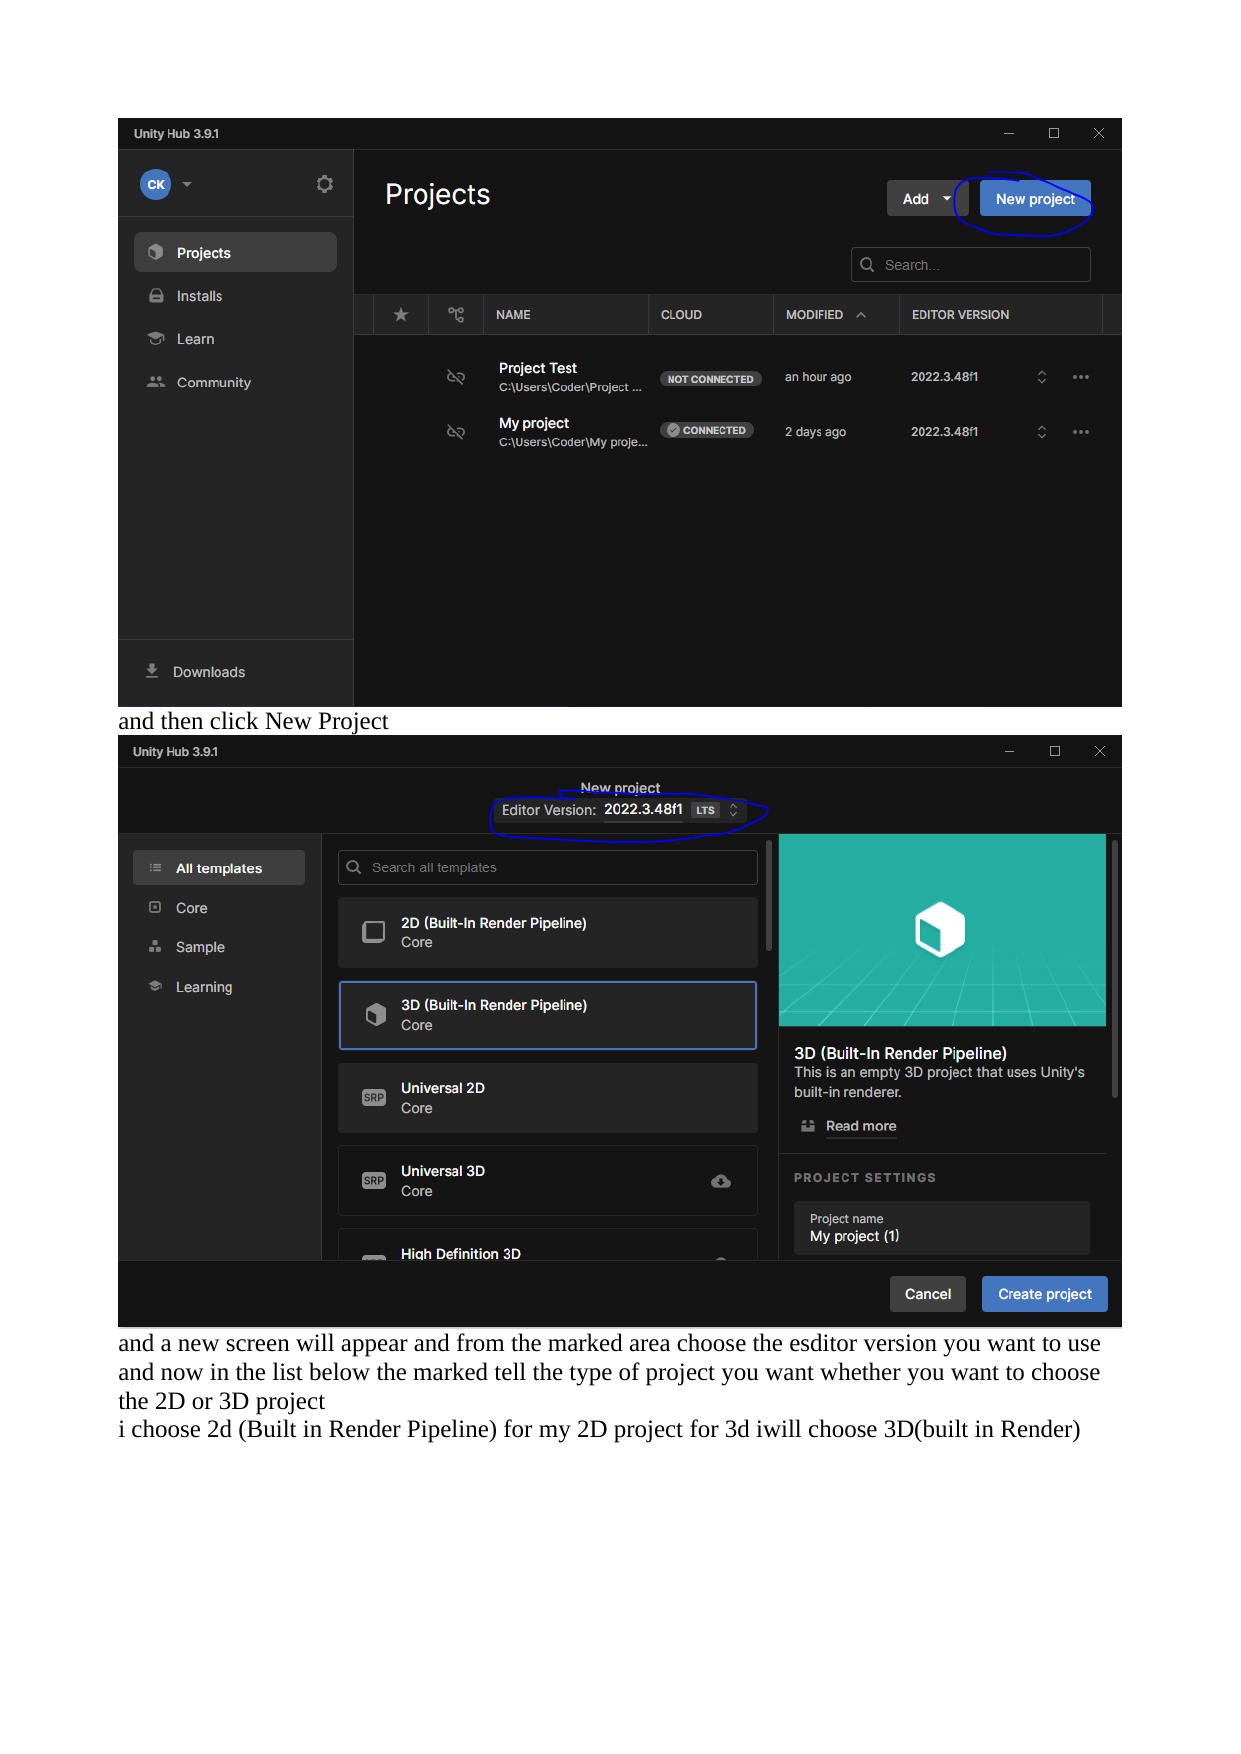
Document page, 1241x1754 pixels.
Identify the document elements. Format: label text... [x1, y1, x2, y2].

text and then click New Project [118, 707, 1122, 735]
text and now in the list below the marked tell the type of project you want whether you want to choose the 2D or 3D project [118, 1357, 1122, 1414]
picture [118, 118, 1122, 707]
picture [118, 735, 1122, 1329]
text and a new screen will appear and from the marked area choose the esditor version you want to use [118, 1329, 1122, 1357]
text i choose 2d (Built in Render Pipeline) for my 2D project for 3d iwill choose 3D(built in Render) [118, 1414, 1122, 1443]
